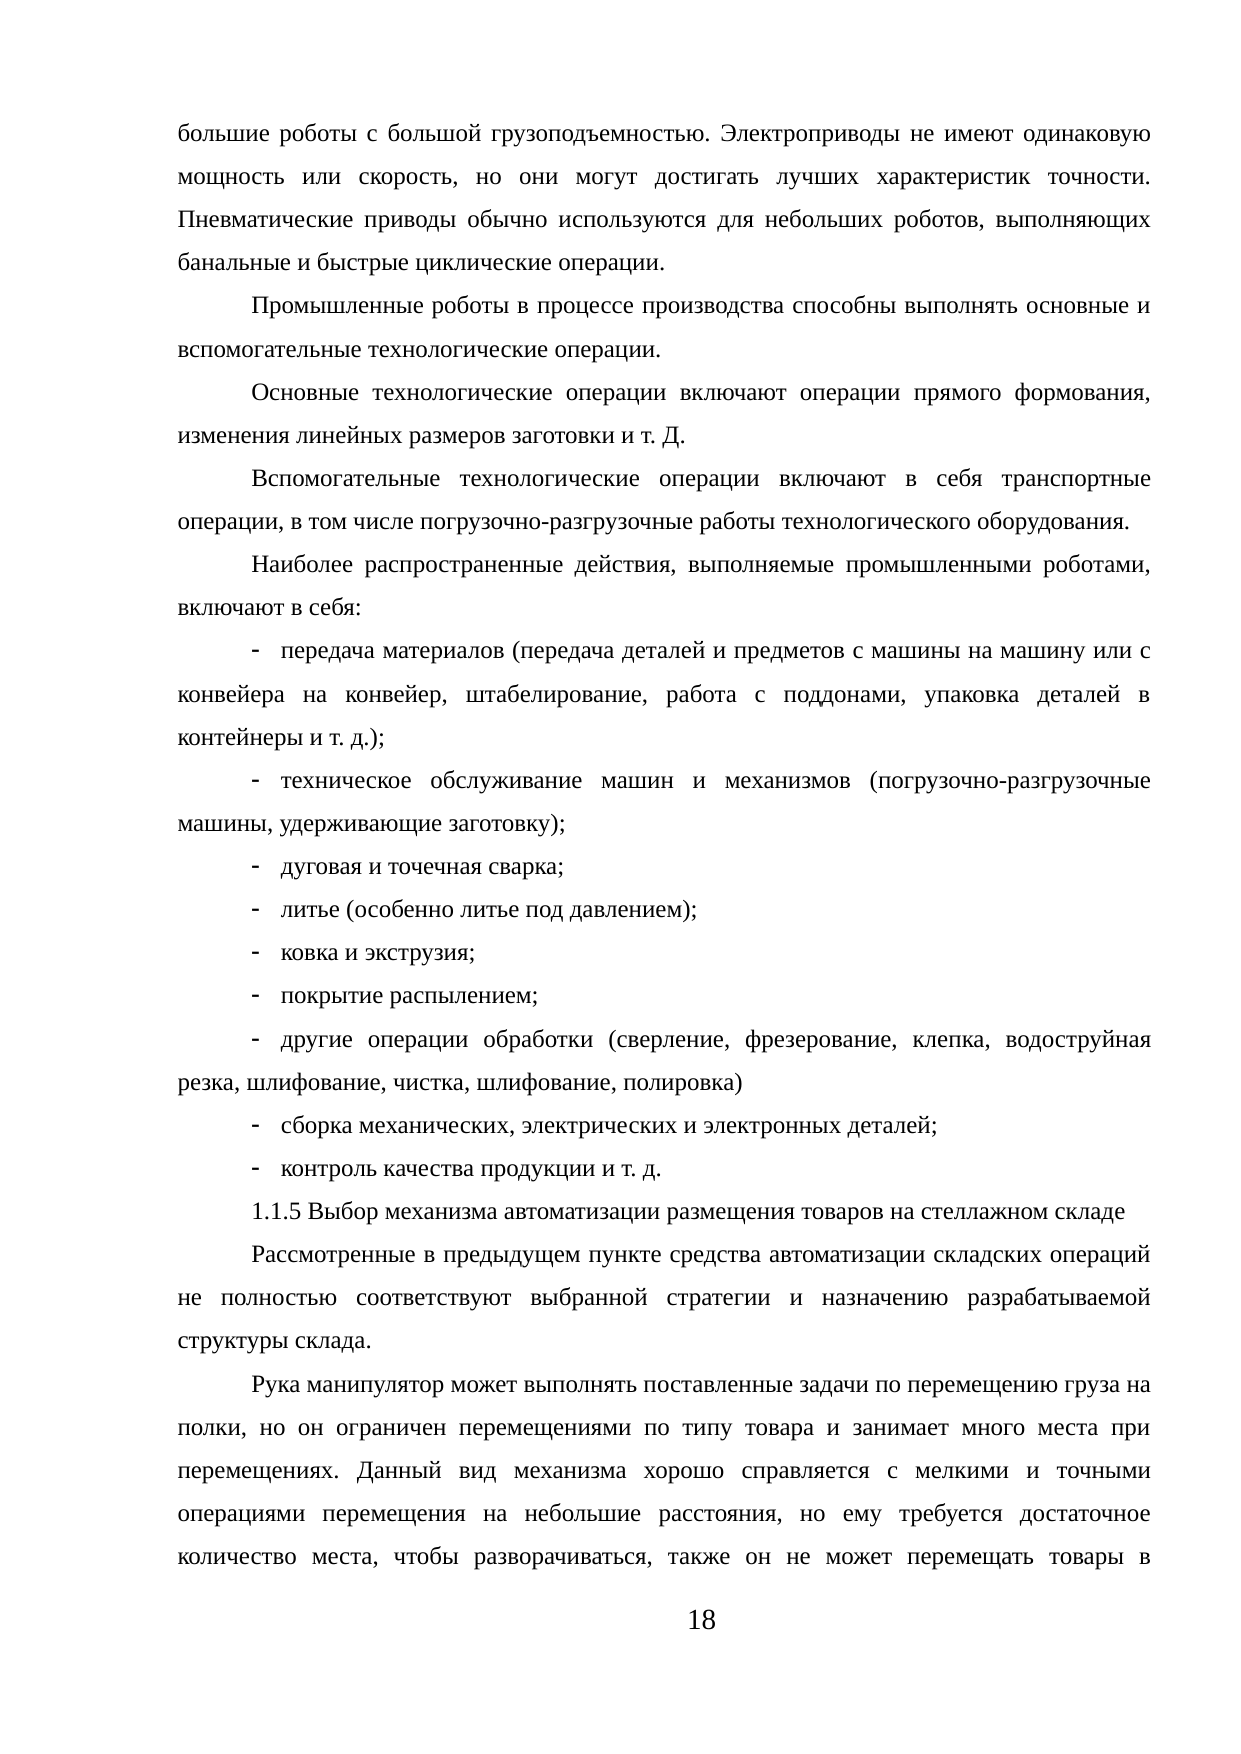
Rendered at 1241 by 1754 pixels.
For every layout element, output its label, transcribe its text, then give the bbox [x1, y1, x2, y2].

list контроль качества продукции и т. д. [177, 1153, 1152, 1182]
list сборка механических, электрических и электронных деталей; [177, 1110, 1152, 1139]
text Рука манипулятор может выполнять поставленные задачи по перемещению груза на полки, но он ограничен перемещениями по типу товара и занимает много места при перемещениях. Данный вид механизма хорошо справляется с мелкими и точными операциями перемещения на небольшие расстояния, но ему требуется достаточное количество места, чтобы разворачиваться, также он не может перемещать товары в [177, 1369, 1152, 1570]
list ковка и экструзия; [177, 937, 1152, 966]
list дуговая и точечная сварка; [177, 851, 1152, 880]
text Рассмотренные в предыдущем пункте средства автоматизации складских операций не полностью соответствуют выбранной стратегии и назначению разрабатываемой структуры склада. [177, 1239, 1152, 1354]
list покрытие распылением; [177, 981, 1152, 1009]
subtitle 1.1.5 Выбор механизма автоматизации размещения товаров на стеллажном складе [177, 1196, 1152, 1225]
list передача материалов (передача деталей и предметов с машины на машину или с конвейера на конвейер, штабелирование, работа с поддонами, упаковка деталей в контейнеры и т. д.); [177, 636, 1152, 751]
list другие операции обработки (сверление, фрезерование, клепка, водоструйная резка, шлифование, чистка, шлифование, полировка) [177, 1024, 1152, 1096]
text Основные технологические операции включают операции прямого формования, изменения линейных размеров заготовки и т. Д. [177, 377, 1152, 449]
text Промышленные роботы в процессе производства способны выполнять основные и вспомогательные технологические операции. [177, 291, 1152, 362]
text Вспомогательные технологические операции включают в себя транспортные операции, в том числе погрузочно-разгрузочные работы технологического оборудования. [177, 463, 1152, 535]
list литье (особенно литье под давлением); [177, 894, 1152, 923]
list техническое обслуживание машин и механизмов (погрузочно-разгрузочные машины, удерживающие заготовку); [177, 765, 1152, 837]
text Наиболее распространенные действия, выполняемые промышленными роботами, включают в себя: [177, 549, 1152, 621]
text большие роботы с большой грузоподъемностью. Электроприводы не имеют одинаковую мощность или скорость, но они могут достигать лучших характеристик точности. Пневматические приводы обычно используются для небольших роботов, выполняющих банальные и быстрые циклические операции. [177, 118, 1152, 276]
